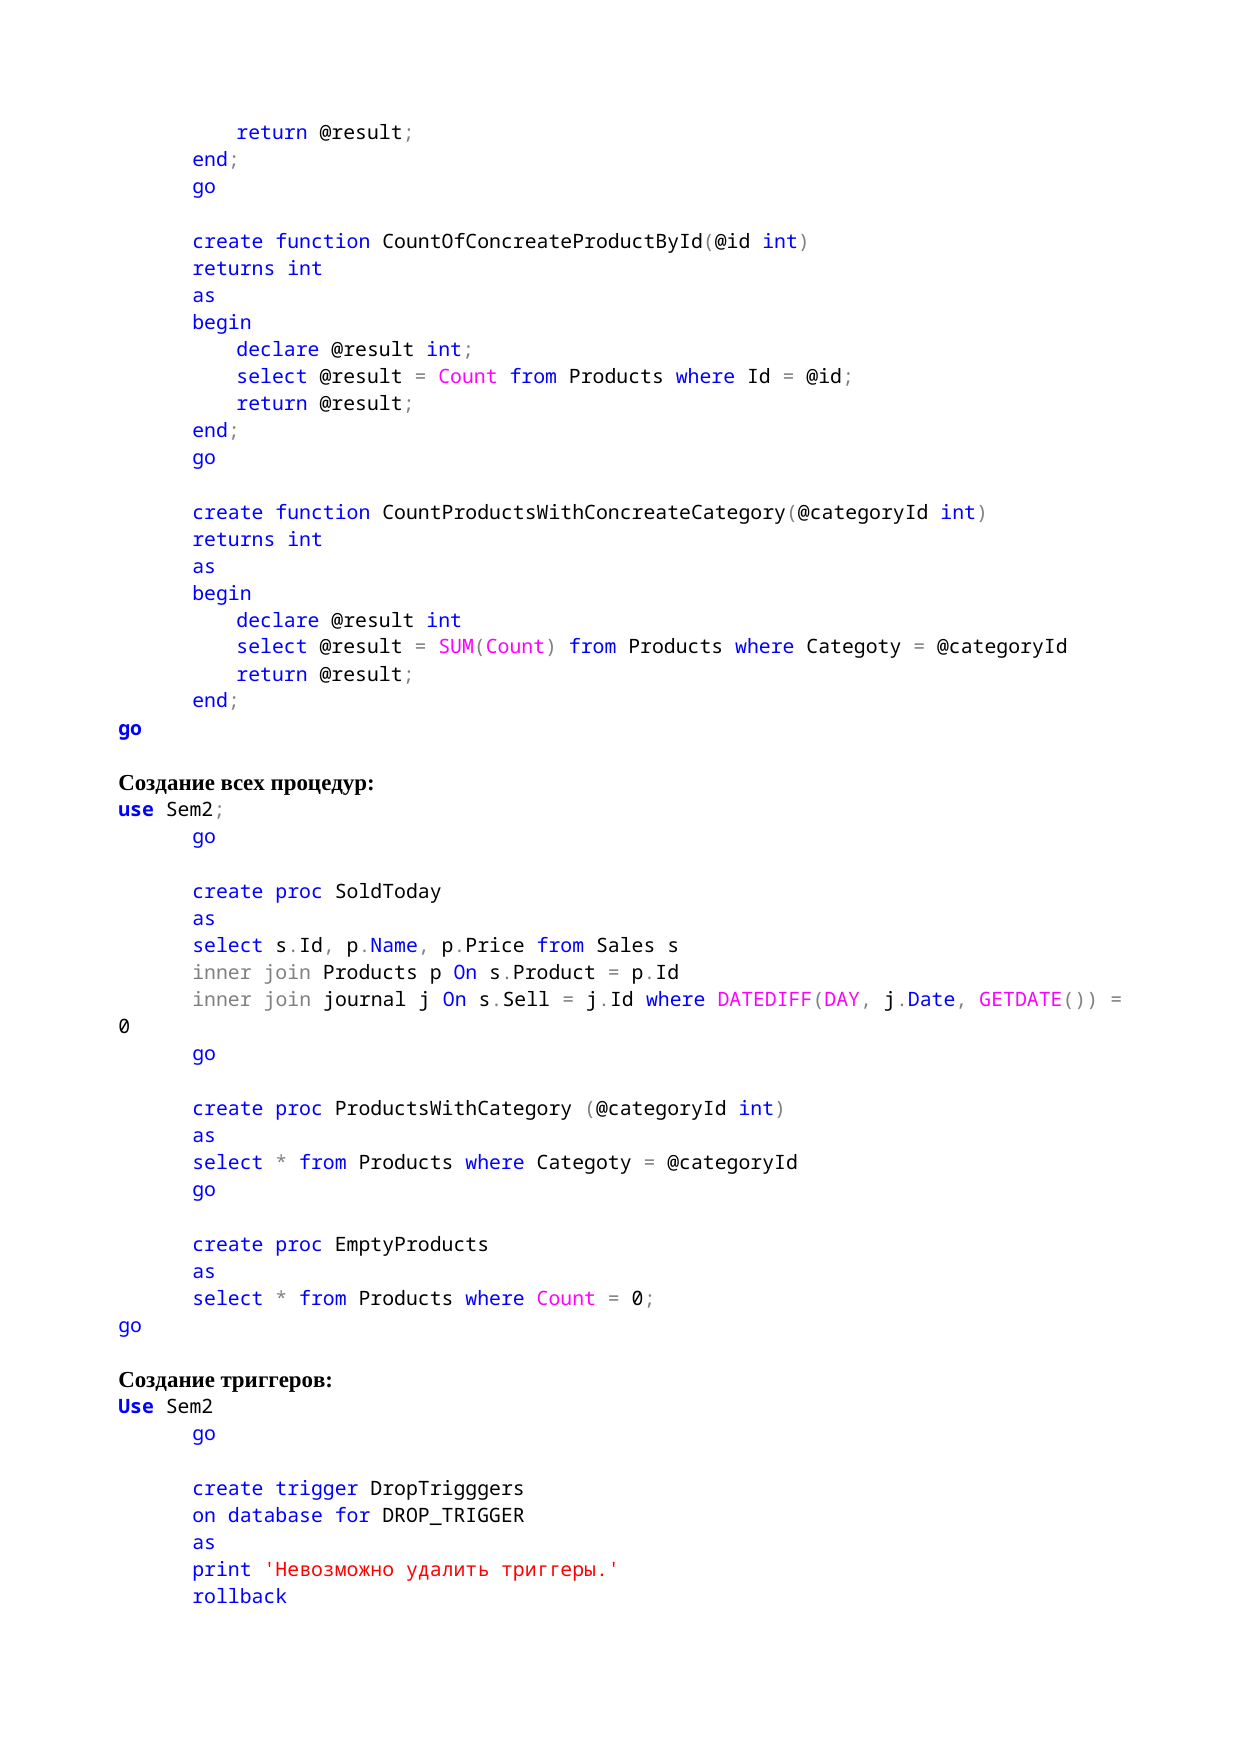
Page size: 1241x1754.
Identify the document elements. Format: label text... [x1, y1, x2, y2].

text as [118, 904, 1122, 931]
text begin [118, 579, 1122, 606]
text on database for DROP_TRIGGER [118, 1501, 1122, 1528]
text go [118, 714, 1122, 741]
text Создание всех процедур: [118, 769, 1122, 795]
text as [118, 1257, 1122, 1284]
text returns int [118, 254, 1122, 281]
text return @result; [118, 660, 1122, 687]
text create function CountProductsWithConcreateCategory(@categoryId int) [118, 498, 1122, 525]
text go [118, 172, 1122, 199]
text as [118, 1528, 1122, 1555]
text declare @result int; [118, 335, 1122, 362]
text Создание триггеров: [118, 1366, 1122, 1392]
text returns int [118, 525, 1122, 552]
text end; [118, 687, 1122, 714]
text return @result; [118, 118, 1122, 145]
text as [118, 1121, 1122, 1148]
text create function CountOfConcreateProductById(@id int) [118, 227, 1122, 254]
text create trigger DropTrigggers [118, 1474, 1122, 1501]
text select * from Products where Count = 0; [118, 1284, 1122, 1311]
text create proc SoldToday [118, 877, 1122, 904]
text Use Sem2 [118, 1392, 1122, 1419]
text go [118, 1039, 1122, 1066]
text select * from Products where Categoty = @categoryId [118, 1148, 1122, 1175]
text go [118, 822, 1122, 849]
text print 'Невозможно удалить триггеры.' [118, 1555, 1122, 1582]
text go [118, 1175, 1122, 1202]
text begin [118, 308, 1122, 335]
text go [118, 1311, 1122, 1338]
text as [118, 552, 1122, 579]
text rollback [118, 1582, 1122, 1609]
text go [118, 443, 1122, 470]
text select @result = Count from Products where Id = @id; [118, 362, 1122, 389]
text inner join Products p On s.Product = p.Id [118, 958, 1122, 985]
text return @result; [118, 389, 1122, 416]
text end; [118, 416, 1122, 443]
text create proc EmptyProducts [118, 1230, 1122, 1257]
text declare @result int [118, 606, 1122, 633]
text end; [118, 145, 1122, 172]
text use Sem2; [118, 795, 1122, 822]
text select s.Id, p.Name, p.Price from Sales s [118, 931, 1122, 958]
text go [118, 1419, 1122, 1446]
text create proc ProductsWithCategory (@categoryId int) [118, 1094, 1122, 1121]
text select @result = SUM(Count) from Products where Categoty = @categoryId [118, 633, 1122, 660]
text as [118, 281, 1122, 308]
text inner join journal j On s.Sell = j.Id where DATEDIFF(DAY, j.Date, GETDATE()) = 0 [118, 985, 1122, 1039]
